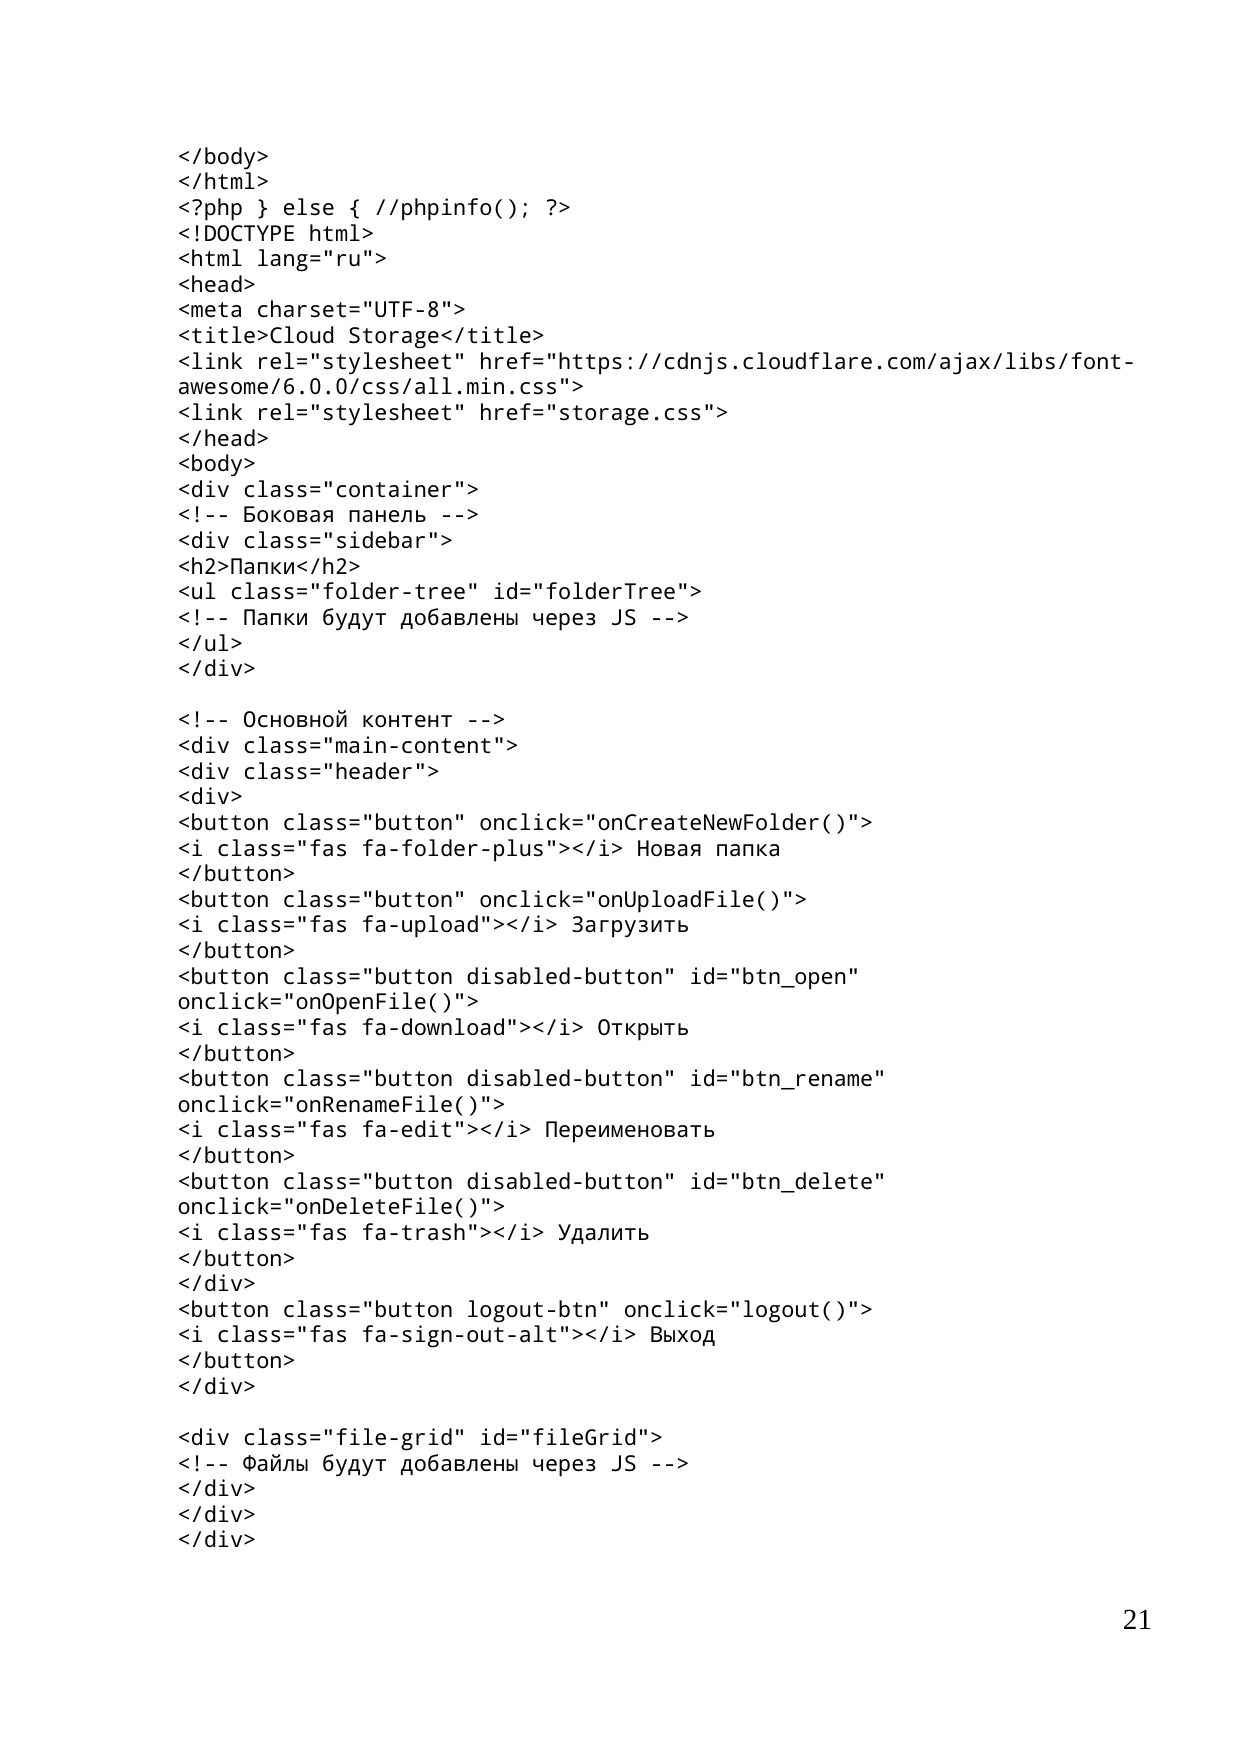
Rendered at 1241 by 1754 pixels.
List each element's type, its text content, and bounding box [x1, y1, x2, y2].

text <i class="fas fa-download"></i> Открыть [177, 1015, 1152, 1041]
text <meta charset="UTF-8"> [177, 297, 1152, 323]
text <!-- Боковая панель --> [177, 502, 1152, 528]
text <link rel="stylesheet" href="https://cdnjs.cloudflare.com/ajax/libs/font-awesome/6.0.0/css/all.min.css"> [177, 349, 1152, 400]
text <div> [177, 784, 1152, 810]
text <title>Cloud Storage</title> [177, 323, 1152, 349]
text </html> [177, 169, 1152, 195]
text </div> [177, 1476, 1152, 1502]
text <button class="button logout-btn" onclick="logout()"> [177, 1297, 1152, 1322]
text </div> [177, 1374, 1152, 1399]
text </button> [177, 938, 1152, 964]
text <button class="button" onclick="onCreateNewFolder()"> [177, 810, 1152, 836]
text </div> [177, 1527, 1152, 1553]
text <i class="fas fa-sign-out-alt"></i> Выход [177, 1322, 1152, 1348]
text <!-- Основной контент --> [177, 707, 1152, 733]
text </button> [177, 1041, 1152, 1066]
text <link rel="stylesheet" href="storage.css"> [177, 400, 1152, 426]
text <button class="button disabled-button" id="btn_open" onclick="onOpenFile()"> [177, 964, 1152, 1015]
text <html lang="ru"> [177, 246, 1152, 272]
text </button> [177, 1143, 1152, 1169]
text </button> [177, 1246, 1152, 1271]
text <div class="sidebar"> [177, 528, 1152, 554]
text <ul class="folder-tree" id="folderTree"> [177, 579, 1152, 605]
text </head> [177, 426, 1152, 451]
text <i class="fas fa-edit"></i> Переименовать [177, 1117, 1152, 1143]
text <div class="header"> [177, 759, 1152, 784]
text <button class="button disabled-button" id="btn_rename" onclick="onRenameFile()"> [177, 1066, 1152, 1117]
text <div class="container"> [177, 477, 1152, 502]
text <div class="main-content"> [177, 733, 1152, 759]
text <?php } else { //phpinfo(); ?> [177, 195, 1152, 221]
text </div> [177, 1502, 1152, 1527]
text <h2>Папки</h2> [177, 554, 1152, 579]
text <button class="button disabled-button" id="btn_delete" onclick="onDeleteFile()"> [177, 1169, 1152, 1220]
text <!-- Файлы будут добавлены через JS --> [177, 1451, 1152, 1476]
text </div> [177, 656, 1152, 682]
text </body> [177, 144, 1152, 169]
text <i class="fas fa-folder-plus"></i> Новая папка [177, 836, 1152, 861]
text <i class="fas fa-upload"></i> Загрузить [177, 912, 1152, 938]
text <!DOCTYPE html> [177, 221, 1152, 246]
text <head> [177, 272, 1152, 297]
text </div> [177, 1271, 1152, 1297]
text <div class="file-grid" id="fileGrid"> [177, 1425, 1152, 1451]
text </button> [177, 861, 1152, 887]
text </button> [177, 1348, 1152, 1374]
text <i class="fas fa-trash"></i> Удалить [177, 1220, 1152, 1246]
text <button class="button" onclick="onUploadFile()"> [177, 887, 1152, 912]
text <body> [177, 451, 1152, 477]
text <!-- Папки будут добавлены через JS --> [177, 605, 1152, 631]
text </ul> [177, 631, 1152, 656]
